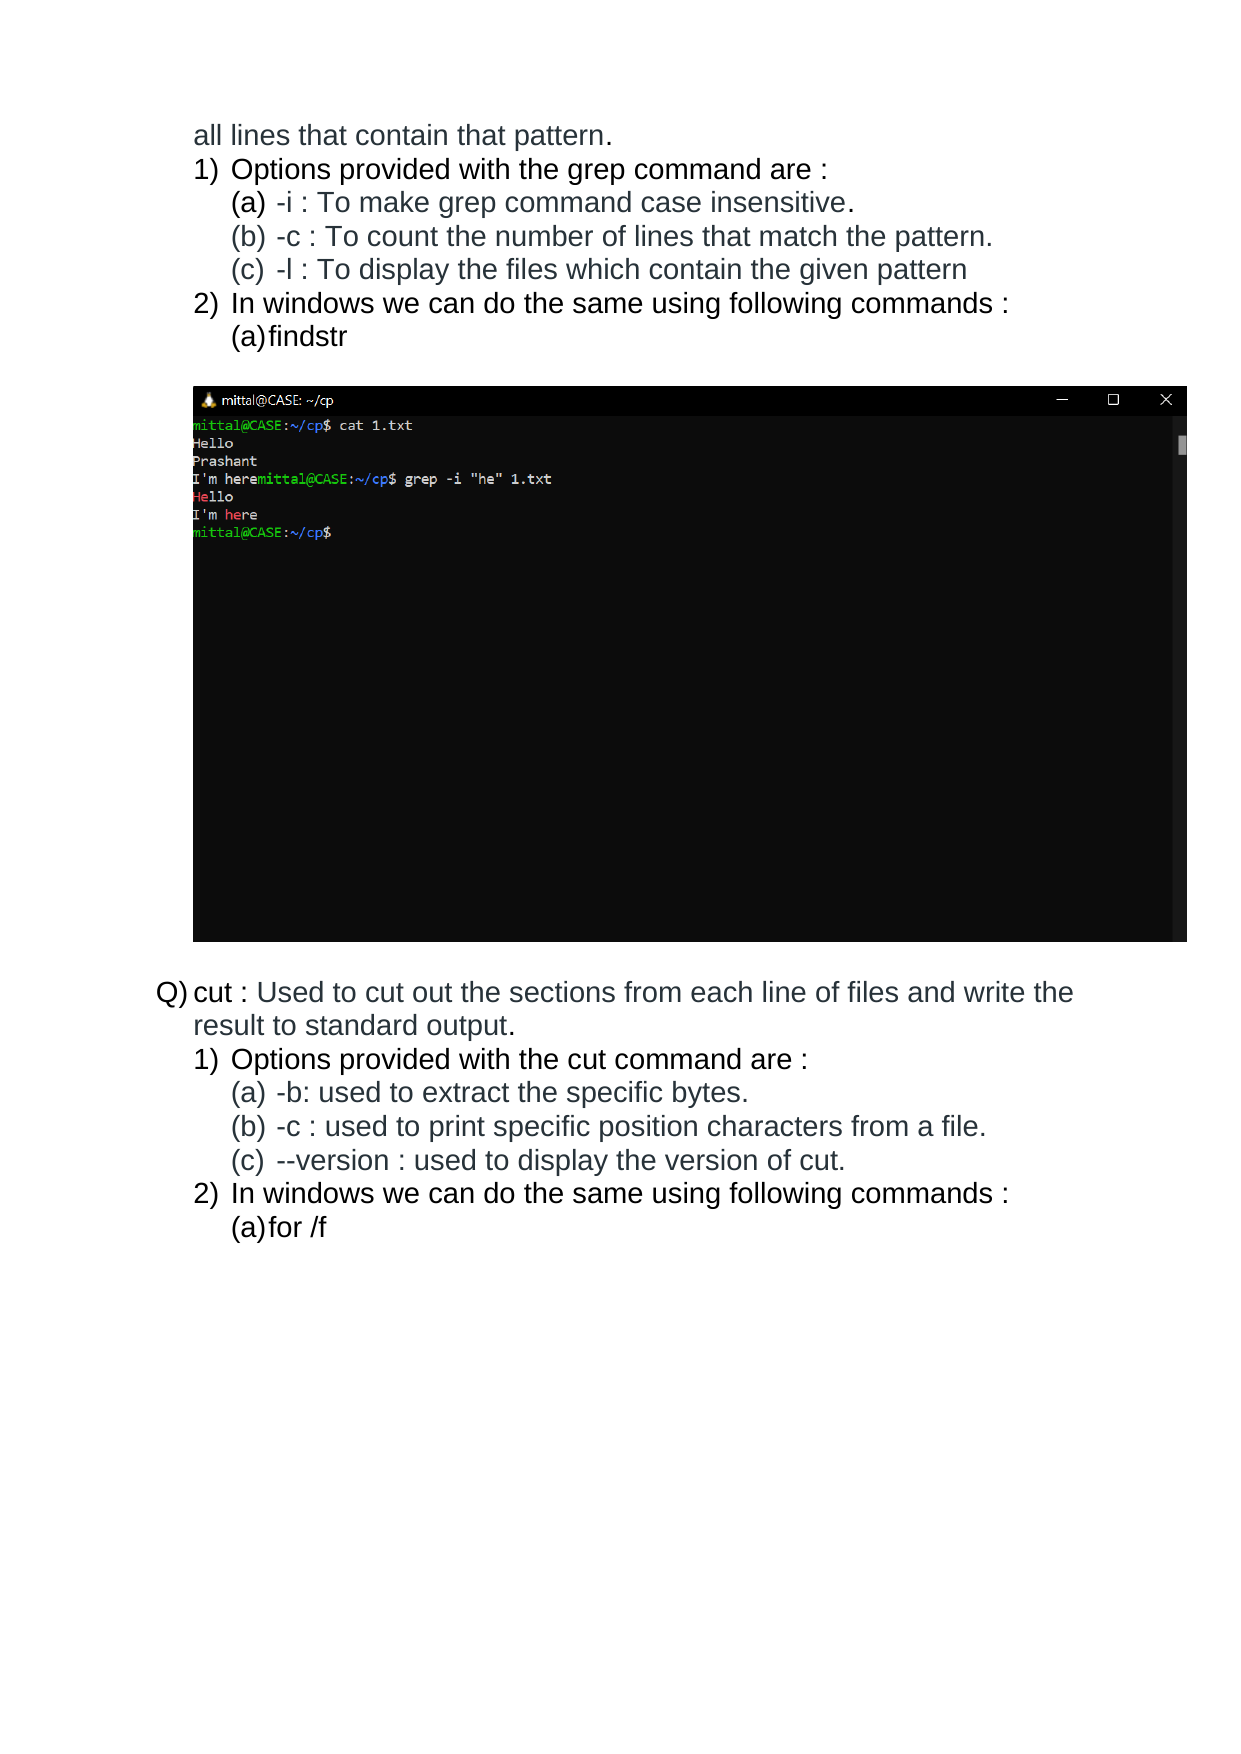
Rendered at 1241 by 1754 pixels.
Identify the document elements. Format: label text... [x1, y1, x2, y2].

list In windows we can do the same using following commands : [193, 1176, 1122, 1210]
list -i : To make grep command case insensitive. [231, 185, 1122, 219]
list for /f [231, 1210, 1122, 1243]
list Options provided with the cut command are : [193, 1042, 1122, 1076]
list --version : used to display the version of cut. [231, 1143, 1122, 1176]
list In windows we can do the same using following commands : [193, 286, 1122, 319]
list -c : used to print specific position characters from a file. [231, 1109, 1122, 1143]
list cut : Used to cut out the sections from each line of files and write the result to standard output. [156, 975, 1122, 1042]
list Options provided with the grep command are : [193, 152, 1122, 185]
list -b: used to extract the specific bytes. [231, 1076, 1122, 1109]
list all lines that contain that pattern. [156, 118, 1122, 152]
list -c : To count the number of lines that match the pattern. [231, 219, 1122, 252]
picture [193, 386, 1187, 942]
list findstr [231, 319, 1122, 353]
list -l : To display the files which contain the given pattern [231, 252, 1122, 286]
